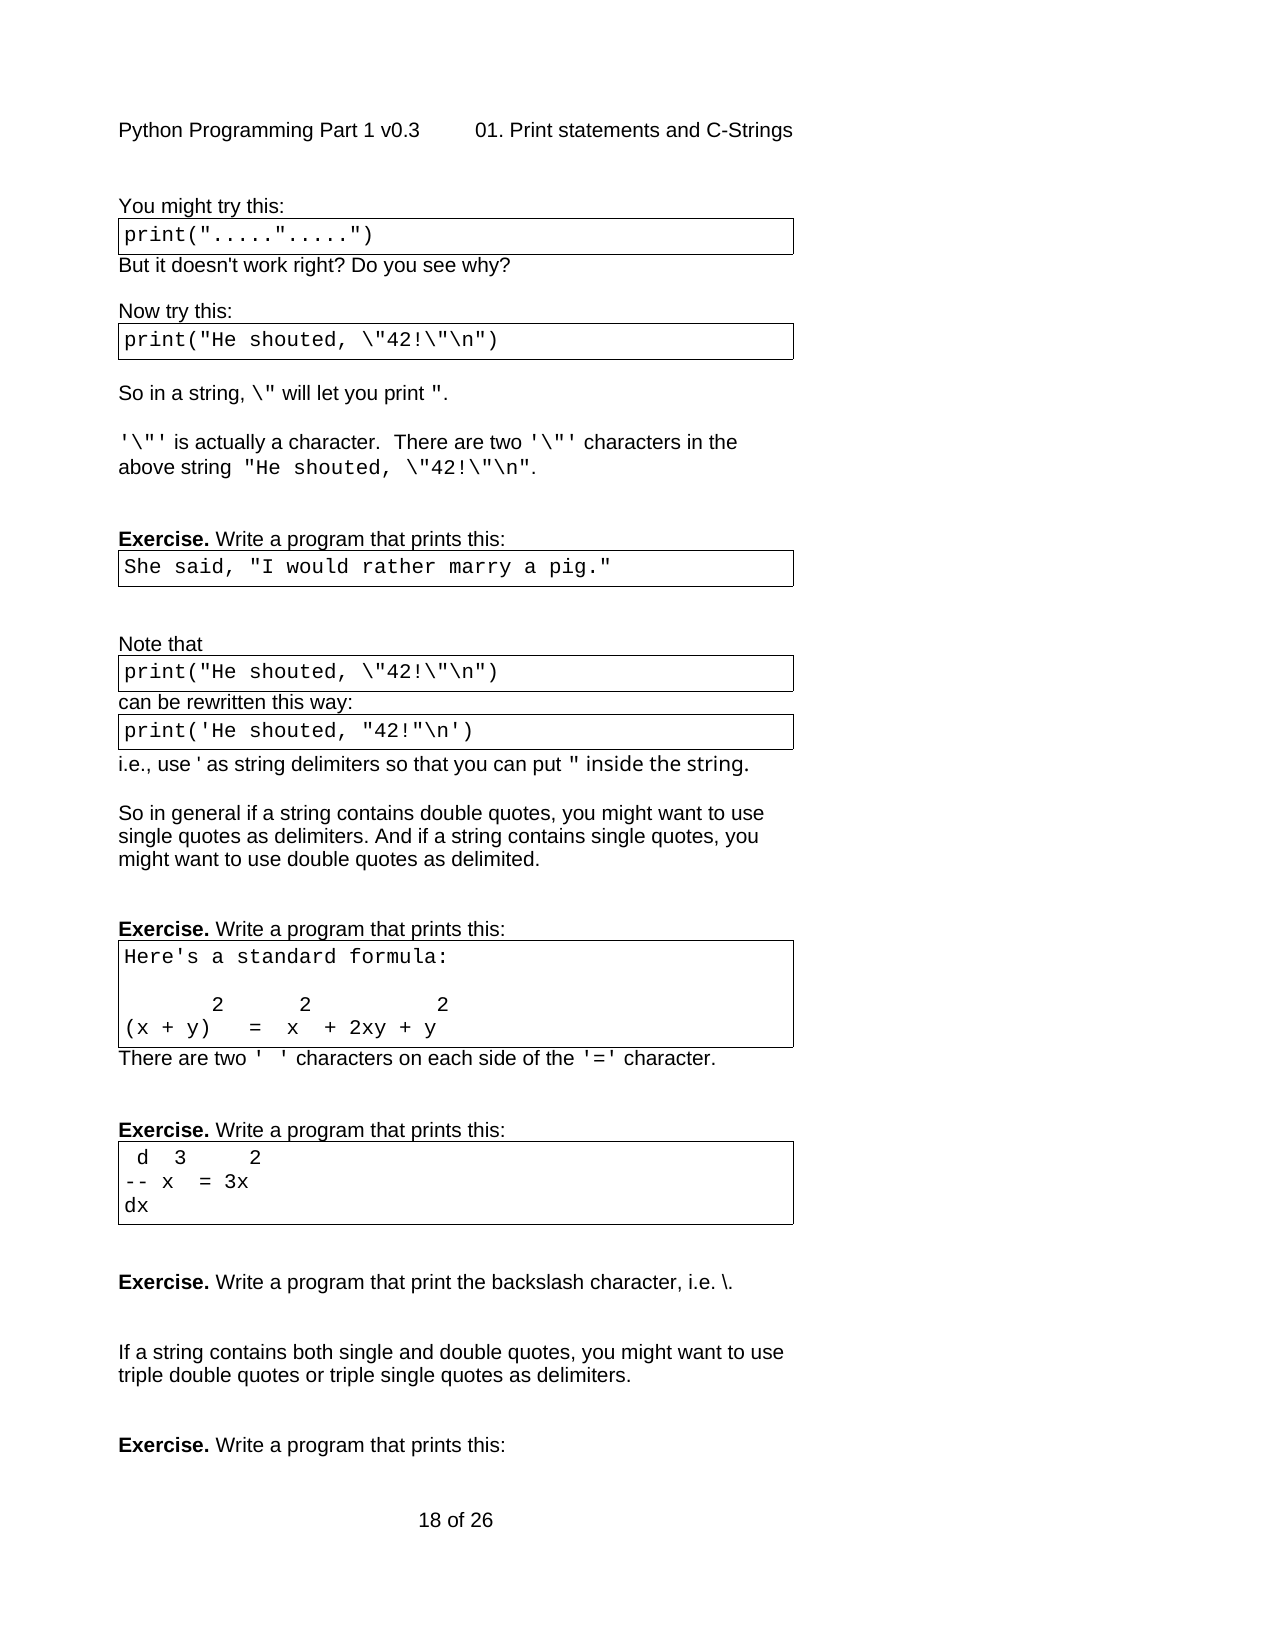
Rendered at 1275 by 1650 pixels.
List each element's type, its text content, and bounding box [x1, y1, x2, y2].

table_header print("He shouted, \"42!\"\n") [119, 324, 793, 358]
text So in a string, \" will let you print ". [118, 382, 793, 407]
table_header print('He shouted, "42!"\n') [119, 715, 793, 749]
text i.e., use ' as string delimiters so that you can put " inside the string. [118, 750, 793, 778]
text But it doesn't work right? Do you see why? [118, 255, 793, 277]
text can be rewritten this way: [118, 692, 793, 714]
text If a string contains both single and double quotes, you might want to use triple double quotes or triple single quotes as delimiters. [118, 1340, 793, 1387]
table_header print("He shouted, \"42!\"\n") [119, 656, 793, 691]
text Note that [118, 632, 793, 655]
text Exercise. Write a program that print the backslash character, i.e. \. [118, 1271, 793, 1294]
text You might try this: [118, 195, 793, 218]
text So in general if a string contains double quotes, you might want to use single quotes as delimiters. And if a string contains single quotes, you might want to use double quotes as delimited. [118, 801, 793, 871]
text Exercise. Write a program that prints this: [118, 1118, 793, 1141]
text There are two ' ' characters on each side of the '=' character. [118, 1048, 793, 1072]
text Exercise. Write a program that prints this: [118, 917, 793, 940]
text '\"' is actually a character. There are two '\"' characters in the above string "He shouted, \"42!\"\n". [118, 431, 793, 481]
table_header d 3 2 -- x = 3x dx [119, 1142, 793, 1224]
table_header print(".....".....") [119, 219, 793, 253]
text Exercise. Write a program that prints this: [118, 1433, 793, 1456]
text Exercise. Write a program that prints this: [118, 527, 793, 550]
table_header She said, "I would rather marry a pig." [119, 551, 793, 586]
table_header Here's a standard formula: 2 2 2 (x + y) = x + 2xy + y [119, 941, 793, 1047]
text Now try this: [118, 300, 793, 323]
